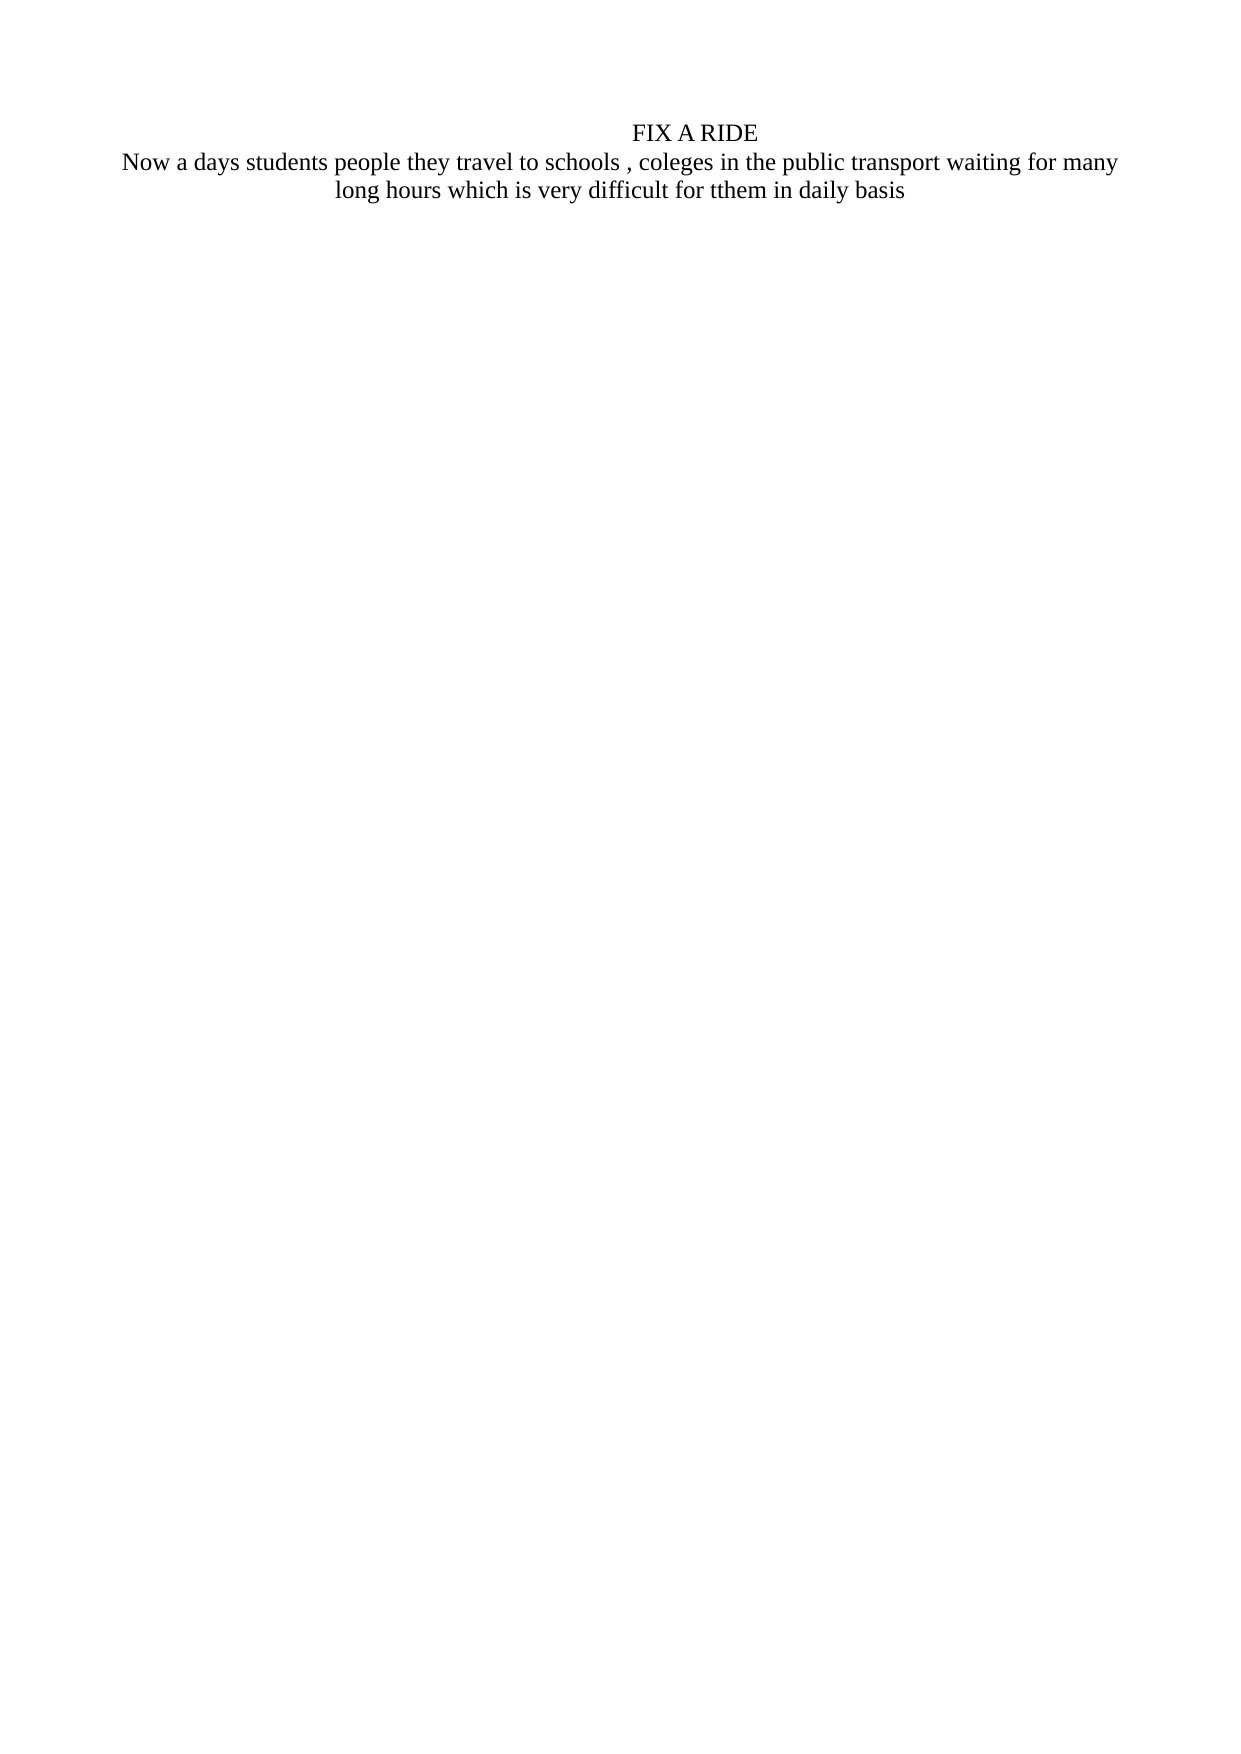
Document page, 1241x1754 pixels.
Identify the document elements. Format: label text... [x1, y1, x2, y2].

text FIX A RIDE [118, 118, 1122, 147]
text Now a days students people they travel to schools , coleges in the public transport waiting for many long hours which is very difficult for tthem in daily basis [118, 147, 1122, 204]
